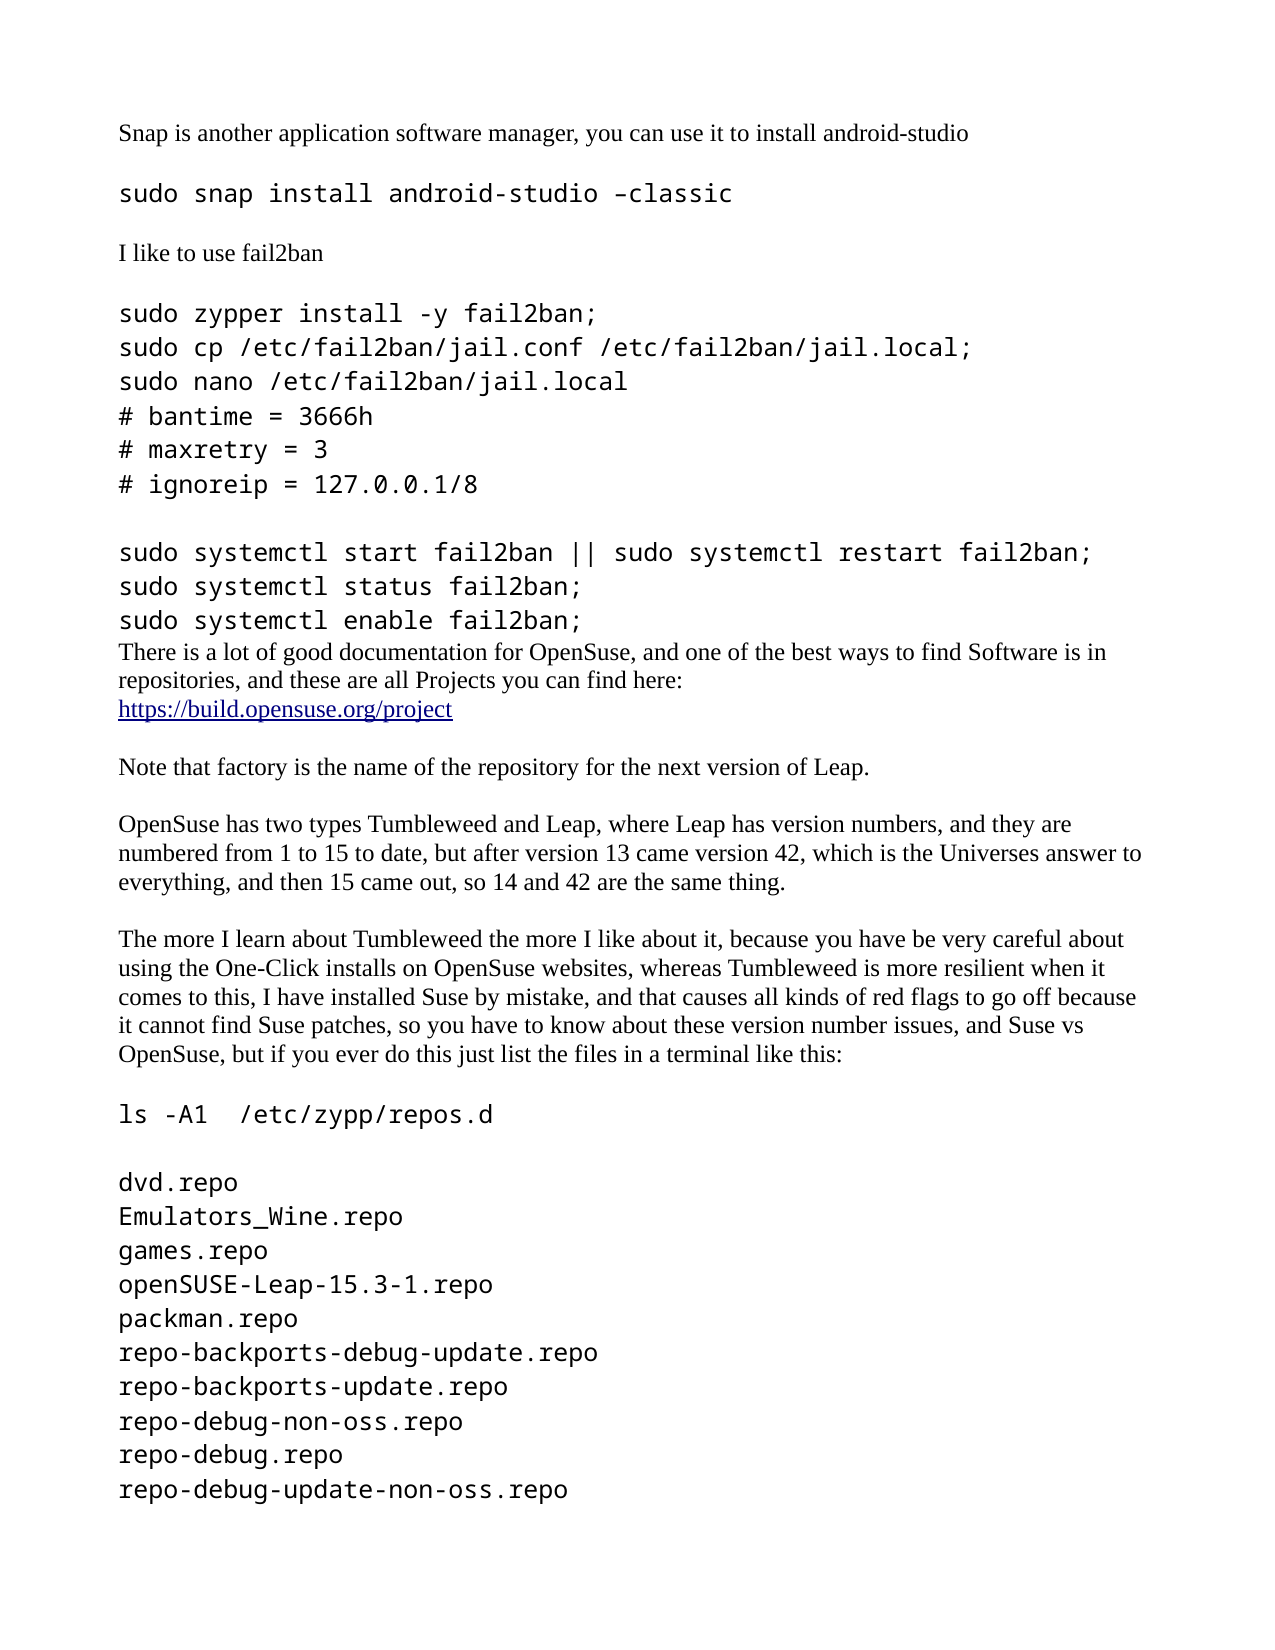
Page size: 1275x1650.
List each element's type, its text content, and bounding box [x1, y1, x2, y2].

text # ignoreip = 127.0.0.1/8 [118, 466, 1157, 500]
text I like to use fail2ban [118, 238, 1157, 267]
text There is a lot of good documentation for OpenSuse, and one of the best ways to find Software is in repositories, and these are all Projects you can find here: [118, 637, 1157, 694]
text dvd.repo Emulators_Wine.repo games.repo openSUSE-Leap-15.3-1.repo packman.repo repo-backports-debug-update.repo repo-backports-update.repo repo-debug-non-oss.repo repo-debug.repo repo-debug-update-non-oss.repo [118, 1131, 1157, 1505]
text # bantime = 3666h [118, 398, 1157, 432]
text sudo cp /etc/fail2ban/jail.conf /etc/fail2ban/jail.local; [118, 330, 1157, 364]
text # maxretry = 3 [118, 432, 1157, 466]
text Snap is another application software manager, you can use it to install android-studio [118, 118, 1157, 147]
text sudo systemctl start fail2ban || sudo systemctl restart fail2ban; [118, 534, 1157, 568]
text Note that factory is the name of the repository for the next version of Leap. [118, 752, 1157, 780]
text sudo nano /etc/fail2ban/jail.local [118, 364, 1157, 398]
text sudo zypper install -y fail2ban; [118, 296, 1157, 330]
text sudo systemctl enable fail2ban; [118, 602, 1157, 637]
text The more I learn about Tumbleweed the more I like about it, because you have be very careful about using the One-Click installs on OpenSuse websites, whereas Tumbleweed is more resilient when it comes to this, I have installed Suse by mistake, and that causes all kinds of red flags to go off because it cannot find Suse patches, so you have to know about these version number issues, and Suse vs OpenSuse, but if you ever do this just list the files in a terminal like this: [118, 924, 1157, 1068]
text https://build.opensuse.org/project [118, 694, 1157, 723]
text sudo systemctl status fail2ban; [118, 568, 1157, 602]
text sudo snap install android-studio –classic [118, 176, 1157, 210]
text OpenSuse has two types Tumbleweed and Leap, where Leap has version numbers, and they are numbered from 1 to 15 to date, but after version 13 came version 42, which is the Universes answer to everything, and then 15 came out, so 14 and 42 are the same thing. [118, 809, 1157, 895]
text ls -A1 /etc/zypp/repos.d [118, 1097, 1157, 1131]
